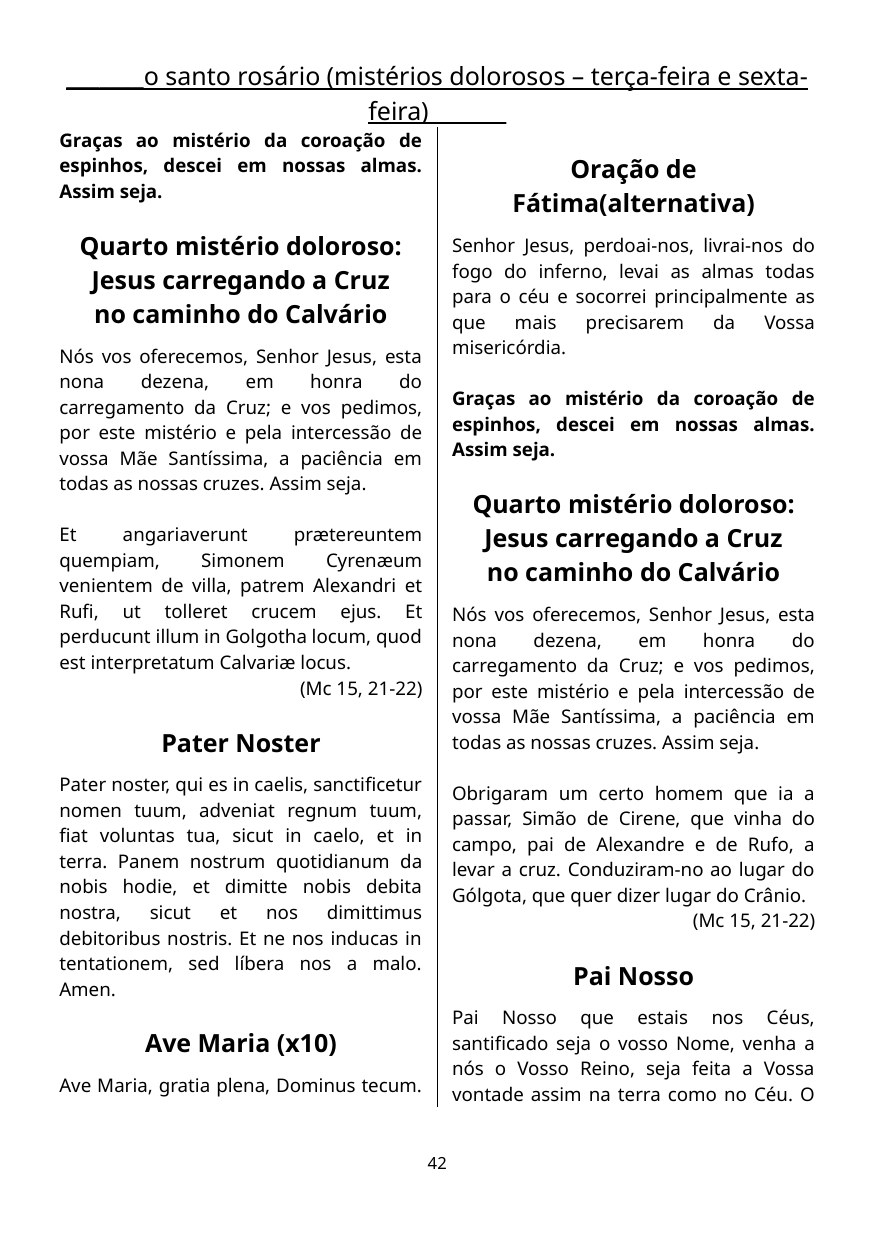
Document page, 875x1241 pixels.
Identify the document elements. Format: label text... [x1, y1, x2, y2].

table_header Oração de Fátima(alternativa) Senhor Jesus, perdoai-nos, livrai-nos do fogo do inferno, levai as almas todas para o céu e socorrei principalmente as que mais precisarem da Vossa misericórdia. Graças ao mistério da coroação de espinhos, descei em nossas almas. Assim seja. Quarto mistério doloroso: Jesus carregando a Cruz no caminho do Calvário Nós vos oferecemos, Senhor Jesus, esta nona dezena, em honra do carregamento da Cruz; e vos pedimos, por este mistério e pela intercessão de vossa Mãe Santíssima, a paciência em todas as nossas cruzes. Assim seja. Obrigaram um certo homem que ia a passar, Simão de Cirene, que vinha do campo, pai de Alexandre e de Rufo, a levar a cruz. Conduziram-no ao lugar do Gólgota, que quer dizer lugar do Crânio. (Mc 15, 21-22) Pai Nosso Pai Nosso que estais nos Céus, santificado seja o vosso Nome, venha a nós o Vosso Reino, seja feita a Vossa vontade assim na terra como no Céu. O [438, 127, 830, 1107]
table_header Graças ao mistério da coroação de espinhos, descei em nossas almas. Assim seja. Quarto mistério doloroso: Jesus carregando a Cruz no caminho do Calvário Nós vos oferecemos, Senhor Jesus, esta nona dezena, em honra do carregamento da Cruz; e vos pedimos, por este mistério e pela intercessão de vossa Mãe Santíssima, a paciência em todas as nossas cruzes. Assim seja. Et angariaverunt prætereuntem quempiam, Simonem Cyrenæum venientem de villa, patrem Alexandri et Rufi, ut tolleret crucem ejus. Et perducunt illum in Golgotha locum, quod est interpretatum Calvariæ locus. (Mc 15, 21-22) Pater Noster Pater noster, qui es in caelis, sanctificetur nomen tuum, adveniat regnum tuum, fiat voluntas tua, sicut in caelo, et in terra. Panem nostrum quotidianum da nobis hodie, et dimitte nobis debita nostra, sicut et nos dimittimus debitoribus nostris. Et ne nos inducas in tentationem, sed líbera nos a malo. Amen. Ave Maria (x10) Ave Maria, gratia plena, Dominus tecum. [44, 127, 437, 1107]
